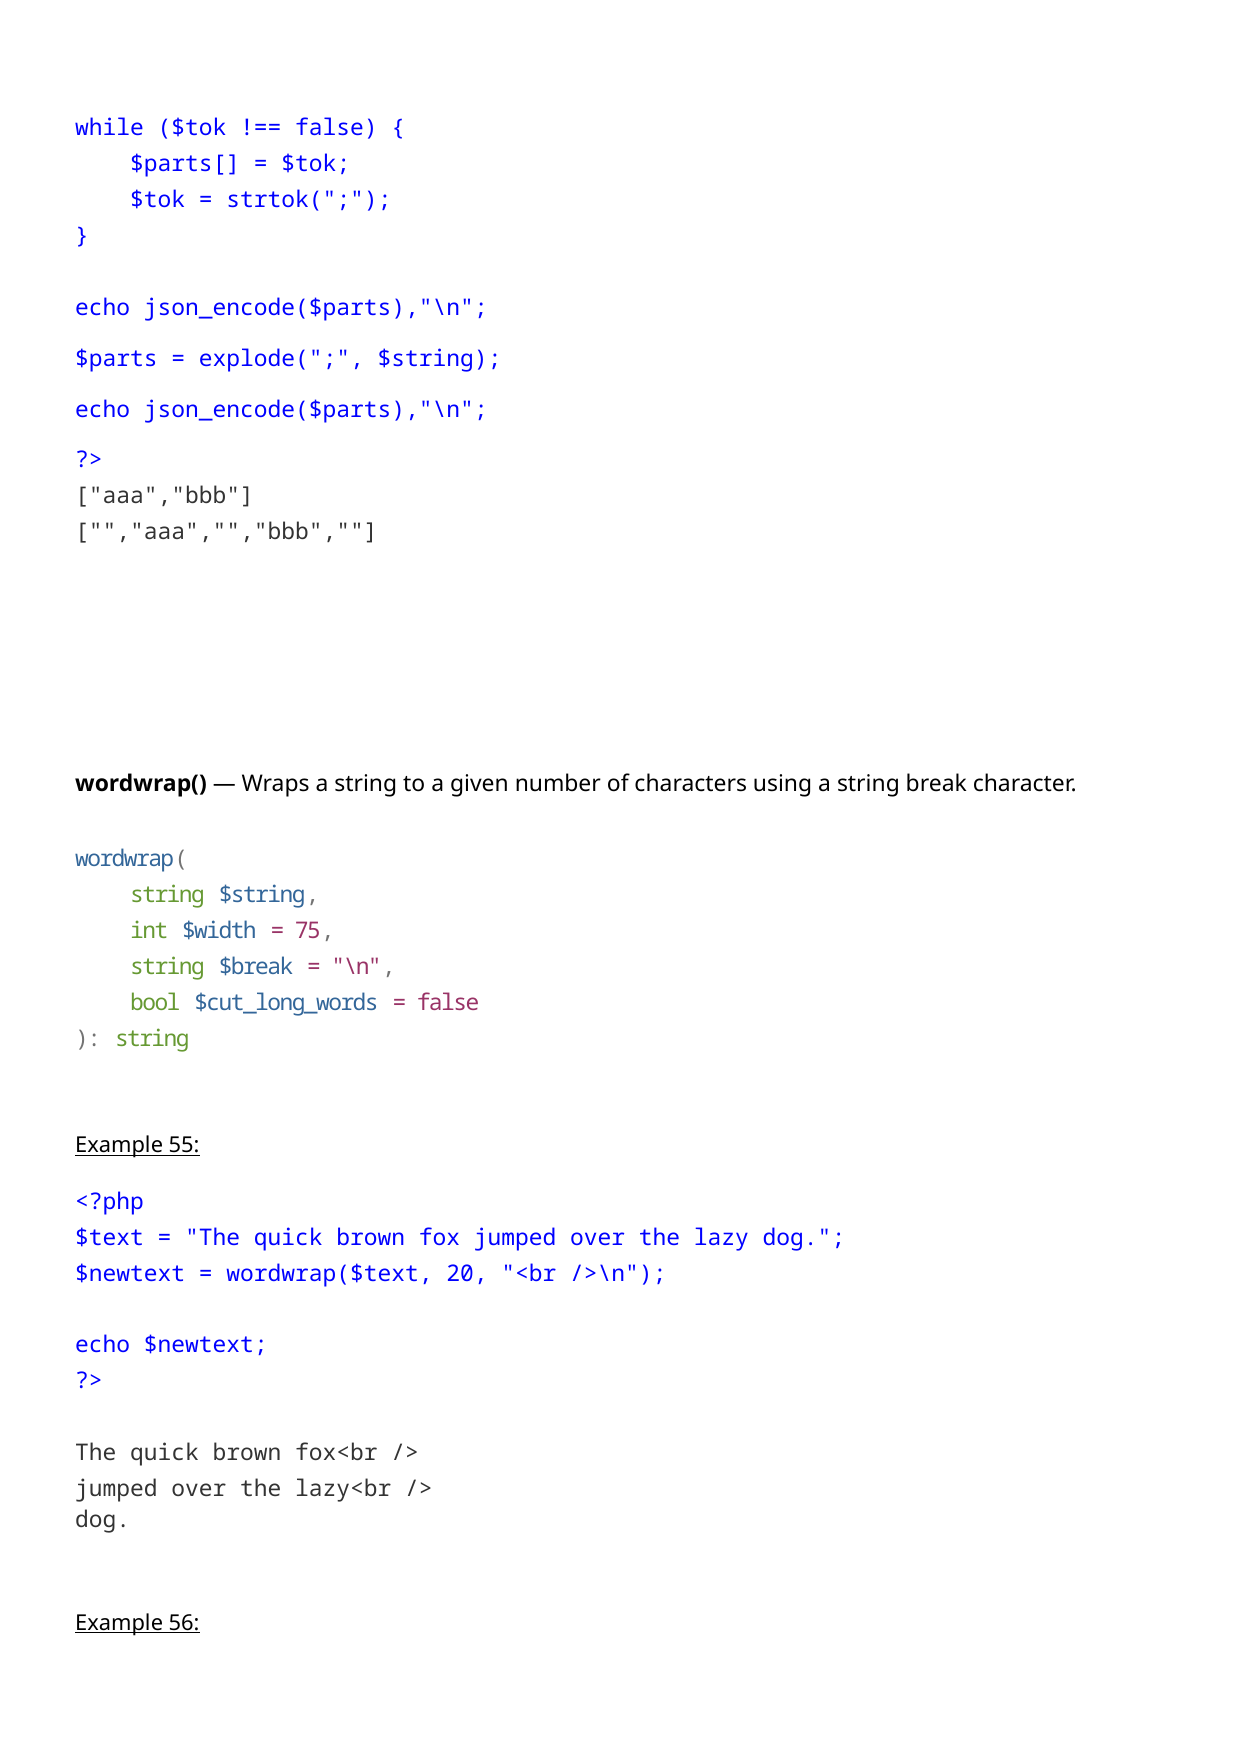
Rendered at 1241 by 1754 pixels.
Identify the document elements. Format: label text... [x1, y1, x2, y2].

text ?> [75, 443, 1166, 475]
text wordwrap( string $string, int $width = 75, string $break = "\n", bool $cut_long_words = false ): string [75, 842, 1166, 1053]
text Example 56: [75, 1607, 1166, 1636]
text wordwrap() — Wraps a string to a given number of characters using a string break character. [75, 767, 1166, 798]
text Example 55: [75, 1129, 1166, 1159]
text $parts = explode(";", $string); [75, 342, 1166, 373]
text dog. [75, 1503, 1166, 1535]
text jumped over the lazy<br /> [75, 1472, 1166, 1503]
text ["","aaa","","bbb",""] [75, 515, 1166, 547]
text echo json_encode($parts),"\n"; [75, 392, 1166, 424]
text The quick brown fox<br /> [75, 1436, 1166, 1467]
text echo json_encode($parts),"\n"; [75, 255, 1166, 322]
text while ($tok !== false) { $parts[] = $tok; $tok = strtok(";"); } [75, 75, 1166, 250]
text ["aaa","bbb"] [75, 479, 1166, 511]
text <?php $text = "The quick brown fox jumped over the lazy dog."; $newtext = wordwrap($text, 20, "<br />\n"); echo $newtext; ?> [75, 1185, 1166, 1396]
